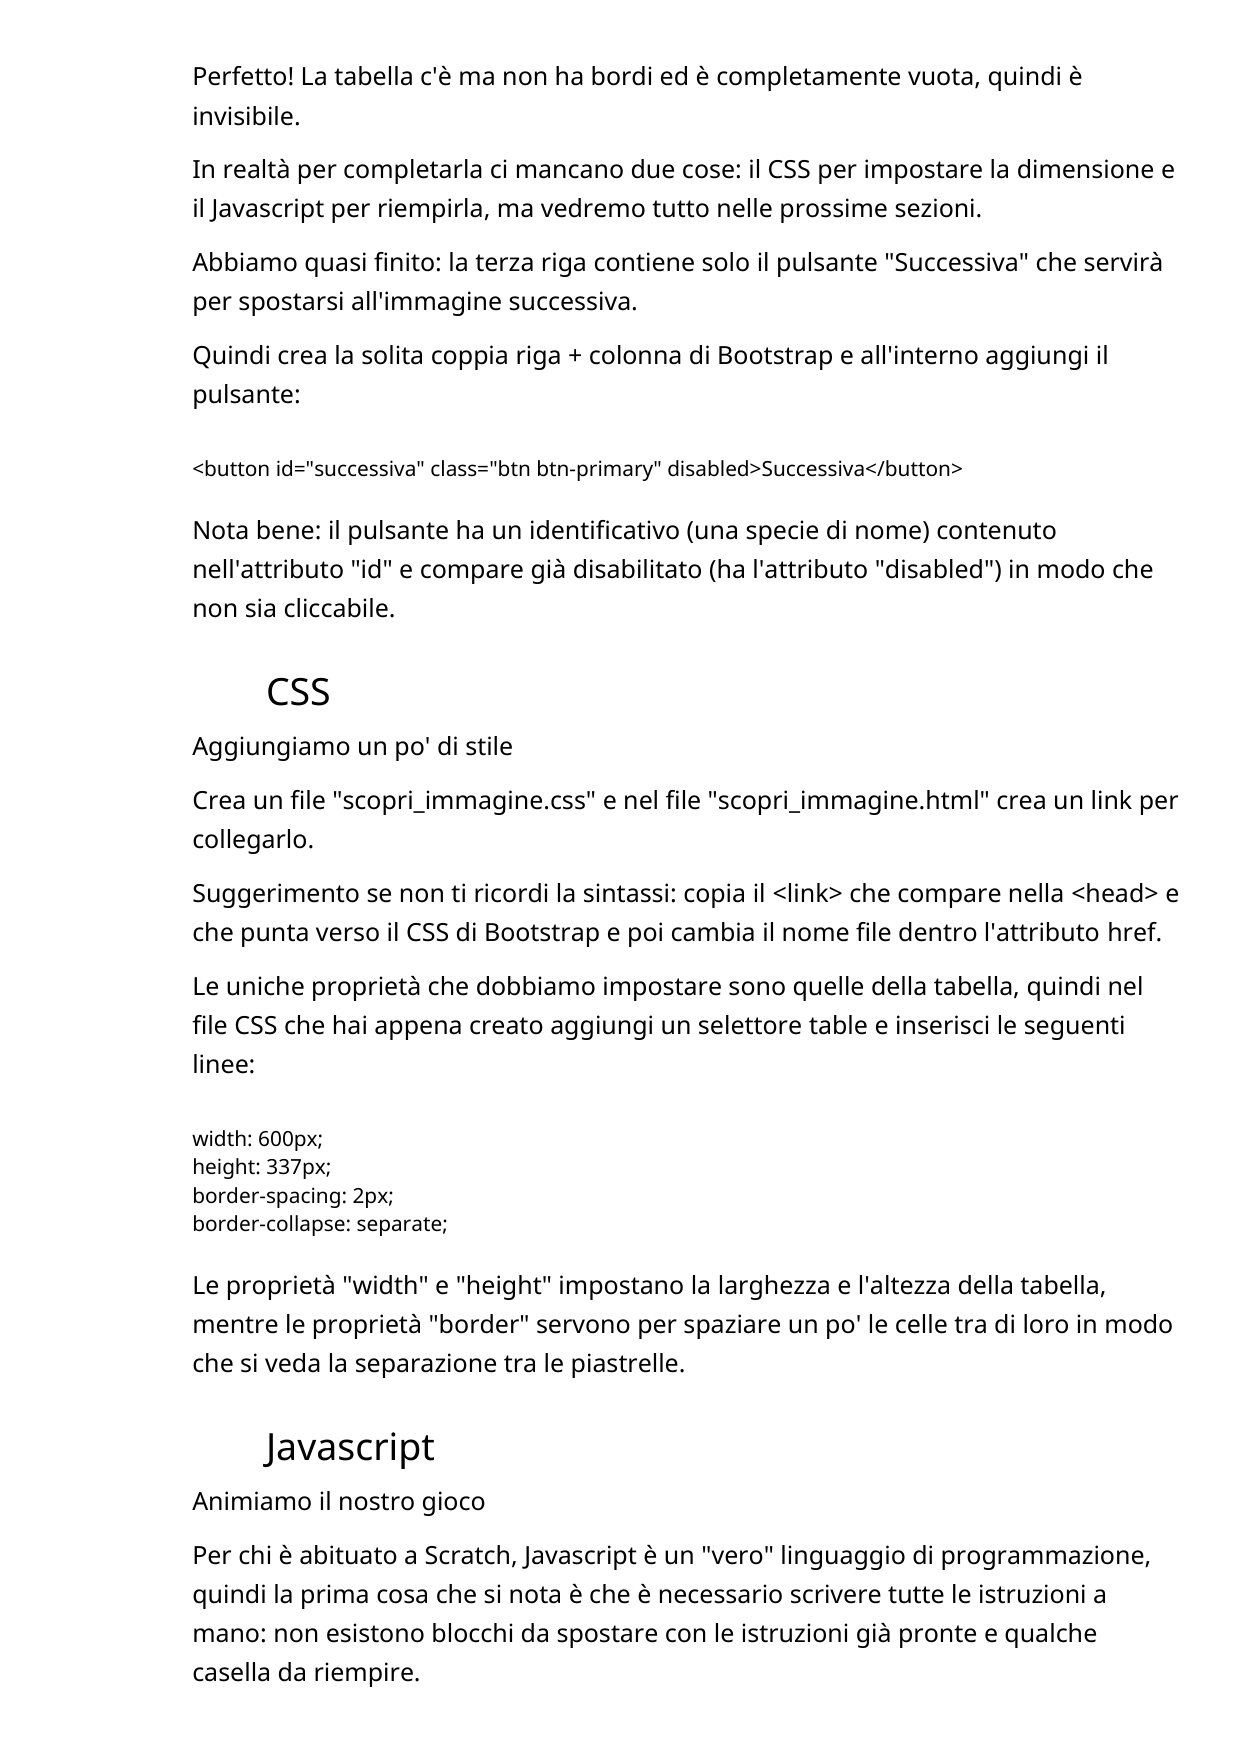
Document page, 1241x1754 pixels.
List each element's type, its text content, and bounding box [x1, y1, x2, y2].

list width: 600px; [162, 1124, 1181, 1152]
list <button id="successiva" class="btn btn-primary" disabled>Successiva</button> [162, 454, 1181, 483]
list Animiamo il nostro gioco [162, 1484, 1181, 1518]
list height: 337px; [162, 1152, 1181, 1181]
list Abbiamo quasi finito: la terza riga contiene solo il pulsante "Successiva" che servirà per spostarsi all'immagine successiva. [162, 245, 1181, 318]
list Crea un file "scopri_immagine.css" e nel file "scopri_immagine.html" crea un link per collegarlo. [162, 782, 1181, 856]
list Suggerimento se non ti ricordi la sintassi: copia il <link> che compare nella <head> e che punta verso il CSS di Bootstrap e poi cambia il nome file dentro l'attributo href. [162, 875, 1181, 949]
list Quindi crea la solita coppia riga + colonna di Bootstrap e all'interno aggiungi il pulsante: [162, 338, 1181, 411]
list Le proprietà "width" e "height" impostano la larghezza e l'altezza della tabella, mentre le proprietà "border" servono per spaziare un po' le celle tra di loro in modo che si veda la separazione tra le piastrelle. [162, 1267, 1181, 1380]
subtitle Javascript [236, 1420, 1181, 1471]
list Nota bene: il pulsante ha un identificativo (una specie di nome) contenuto nell'attributo "id" e compare già disabilitato (ha l'attributo "disabled") in modo che non sia cliccabile. [162, 512, 1181, 625]
list border-collapse: separate; [162, 1209, 1181, 1238]
list Le uniche proprietà che dobbiamo impostare sono quelle della tabella, quindi nel file CSS che hai appena creato aggiungi un selettore table e inserisci le seguenti linee: [162, 968, 1181, 1081]
subtitle CSS [236, 665, 1181, 716]
list Per chi è abituato a Scratch, Javascript è un "vero" linguaggio di programmazione, quindi la prima cosa che si nota è che è necessario scrivere tutte le istruzioni a mano: non esistono blocchi da spostare con le istruzioni già pronte e qualche casella da riempire. [162, 1537, 1181, 1689]
list Perfetto! La tabella c'è ma non ha bordi ed è completamente vuota, quindi è invisibile. [162, 59, 1181, 132]
list Aggiungiamo un po' di stile [162, 729, 1181, 763]
list In realtà per completarla ci mancano due cose: il CSS per impostare la dimensione e il Javascript per riempirla, ma vedremo tutto nelle prossime sezioni. [162, 152, 1181, 225]
list border-spacing: 2px; [162, 1181, 1181, 1209]
